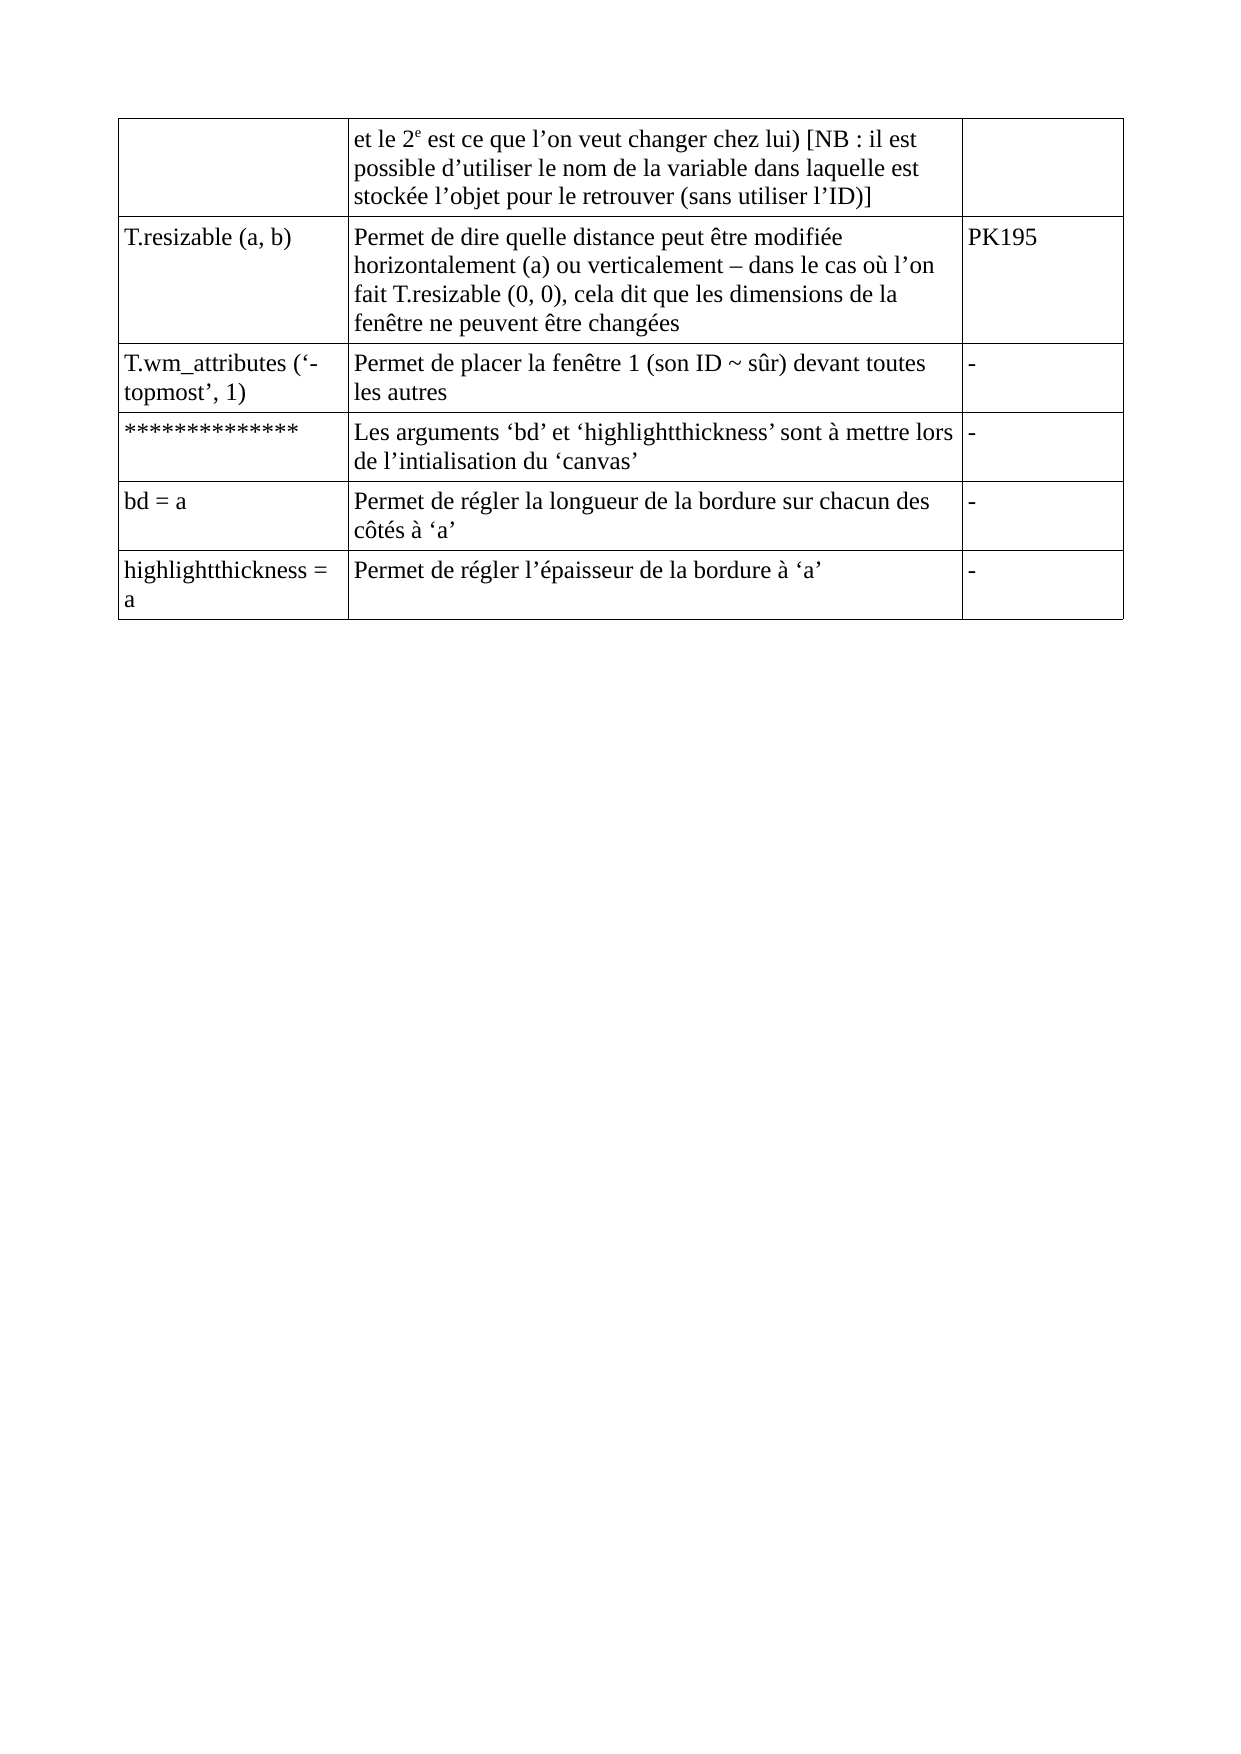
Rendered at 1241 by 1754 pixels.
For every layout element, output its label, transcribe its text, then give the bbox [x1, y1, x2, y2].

table_cell Permet de régler l’épaisseur de la bordure à ‘a’ [349, 551, 962, 619]
table_cell Permet de placer la fenêtre 1 (son ID ~ sûr) devant toutes les autres [349, 344, 962, 412]
table_cell Les arguments ‘bd’ et ‘highlightthickness’ sont à mettre lors de l’intialisation du ‘canvas’ [349, 413, 962, 481]
table_cell - [963, 413, 1123, 481]
table_cell et le 2e est ce que l’on veut changer chez lui) [NB : il est possible d’utiliser le nom de la variable dans laquelle est stockée l’objet pour le retrouver (sans utiliser l’ID)] [349, 119, 962, 216]
table_cell Permet de dire quelle distance peut être modifiée horizontalement (a) ou verticalement – dans le cas où l’on fait T.resizable (0, 0), cela dit que les dimensions de la fenêtre ne peuvent être changées [349, 217, 962, 342]
table_cell T.wm_attributes (‘-topmost’, 1) [119, 344, 348, 412]
table_cell - [963, 482, 1123, 550]
table_cell - [963, 551, 1123, 619]
table_cell - [963, 344, 1123, 412]
table_cell ************** [119, 413, 348, 481]
table_cell [119, 119, 348, 216]
table_cell T.resizable (a, b) [119, 217, 348, 342]
table_cell [963, 119, 1123, 216]
table_cell bd = a [119, 482, 348, 550]
table_cell Permet de régler la longueur de la bordure sur chacun des côtés à ‘a’ [349, 482, 962, 550]
table_cell highlightthickness = a [119, 551, 348, 619]
table_cell PK195 [963, 217, 1123, 342]
